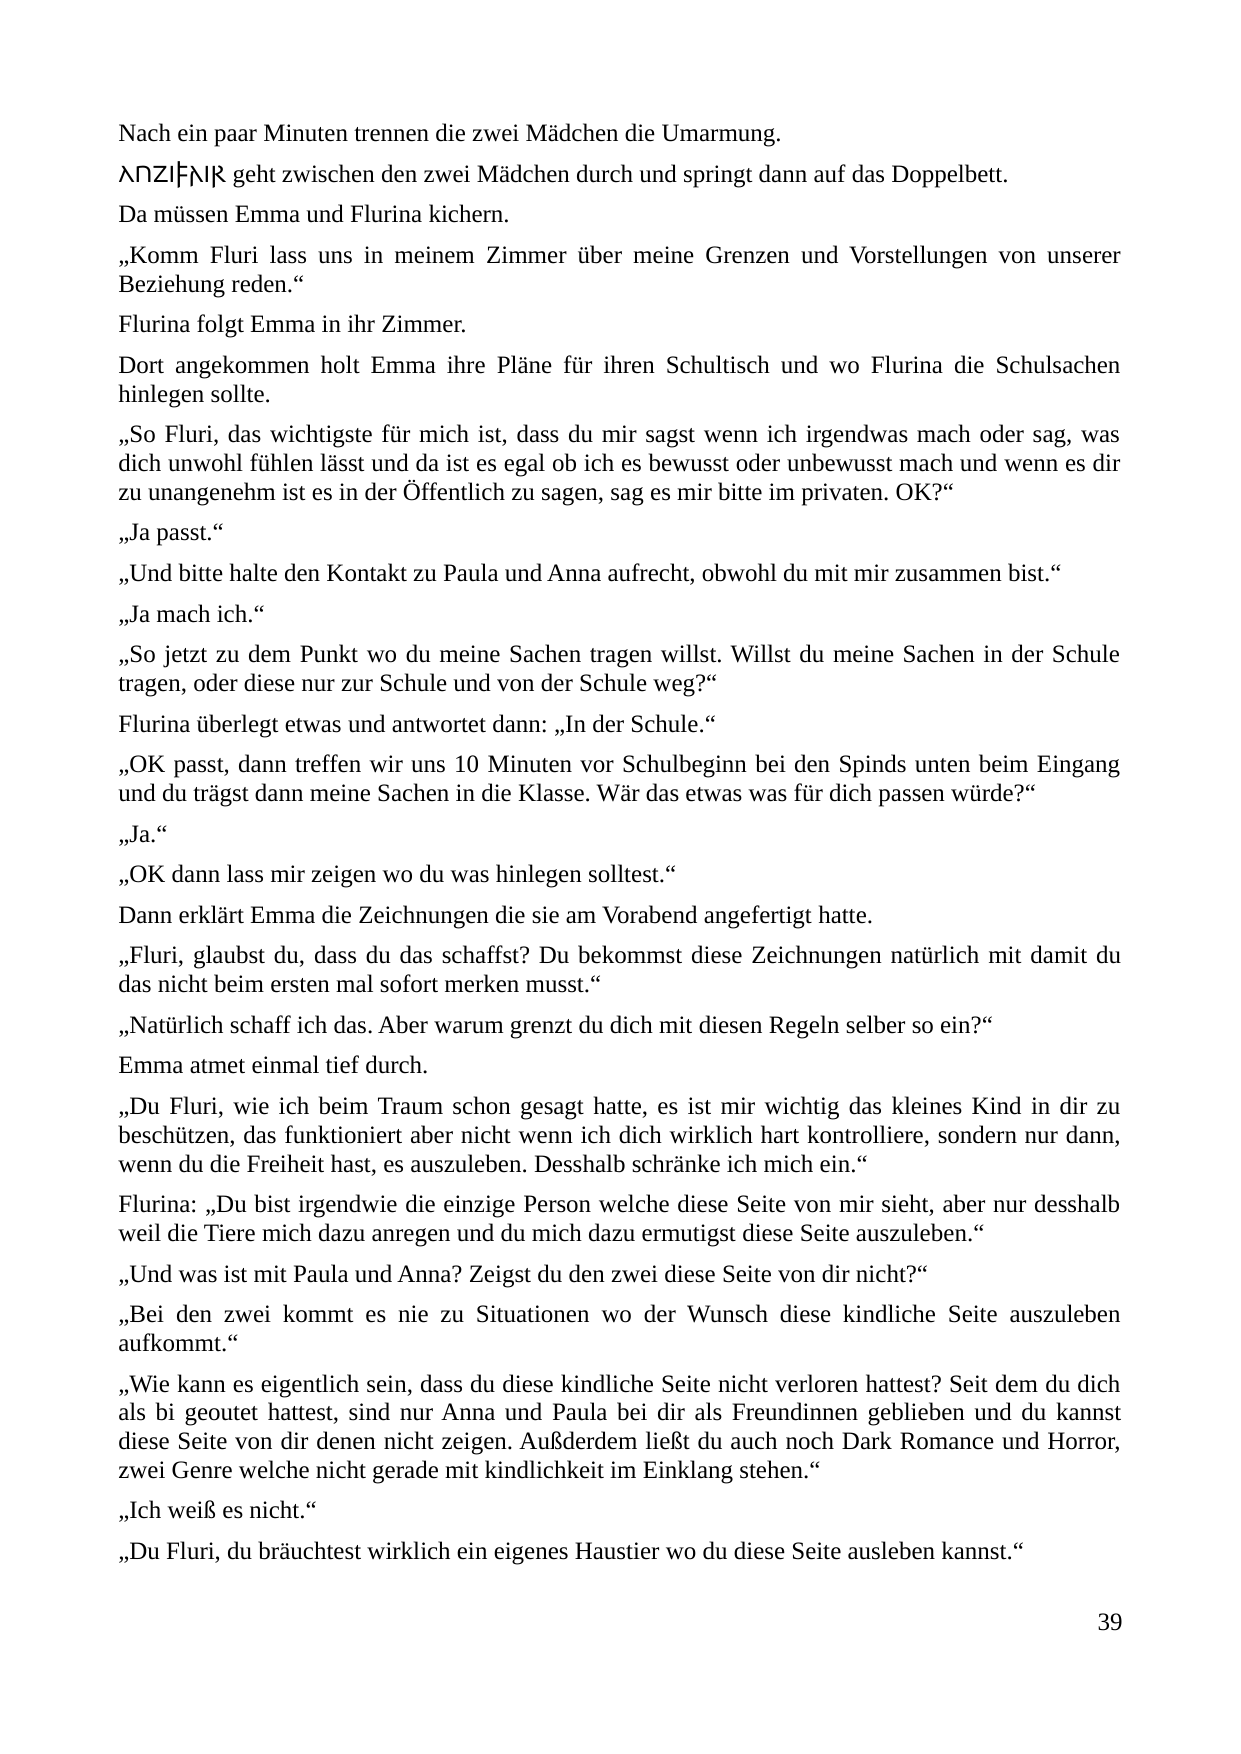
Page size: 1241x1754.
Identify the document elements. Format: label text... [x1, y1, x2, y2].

text „OK dann lass mir zeigen wo du was hinlegen solltest.“ [118, 859, 1122, 888]
text Flurina überlegt etwas und antwortet dann: „In der Schule.“ [118, 709, 1122, 737]
text Dort angekommen holt Emma ihre Pläne für ihren Schultisch und wo Flurina die Schulsachen hinlegen sollte. [118, 350, 1122, 407]
text „Natürlich schaff ich das. Aber warum grenzt du dich mit diesen Regeln selber so ein?“ [118, 1010, 1122, 1039]
text „Fluri, glaubst du, dass du das schaffst? Du bekommst diese Zeichnungen natürlich mit damit du das nicht beim ersten mal sofort merken musst.“ [118, 941, 1122, 998]
text „Ja passt.“ [118, 517, 1122, 546]
text Emma atmet einmal tief durch. [118, 1051, 1122, 1079]
text Dann erklärt Emma die Zeichnungen die sie am Vorabend angefertigt hatte. [118, 900, 1122, 929]
text „So jetzt zu dem Punkt wo du meine Sachen tragen willst. Willst du meine Sachen in der Schule tragen, oder diese nur zur Schule und von der Schule weg?“ [118, 639, 1122, 697]
text Flurina: „Du bist irgendwie die einzige Person welche diese Seite von mir sieht, aber nur desshalb weil die Tiere mich dazu anregen und du mich dazu ermutigst diese Seite auszuleben.“ [118, 1189, 1122, 1247]
text „Ich weiß es nicht.“ [118, 1496, 1122, 1524]
text Flurina folgt Emma in ihr Zimmer. [118, 309, 1122, 338]
text „Ja.“ [118, 819, 1122, 847]
text „So Fluri, das wichtigste für mich ist, dass du mir sagst wenn ich irgendwas mach oder sag, was dich unwohl fühlen lässt und da ist es egal ob ich es bewusst oder unbewusst mach und wenn es dir zu unangenehm ist es in der Öffentlich zu sagen, sag es mir bitte im privaten. OK?“ [118, 419, 1122, 506]
text „Bei den zwei kommt es nie zu Situationen wo der Wunsch diese kindliche Seite auszuleben aufkommt.“ [118, 1299, 1122, 1357]
text Da müssen Emma und Flurina kichern. [118, 199, 1122, 228]
text „Wie kann es eigentlich sein, dass du diese kindliche Seite nicht verloren hattest? Seit dem du dich als bi geoutet hattest, sind nur Anna und Paula bei dir als Freundinnen geblieben und du kannst diese Seite von dir denen nicht zeigen. Außderdem ließt du auch noch Dark Romance und Horror, zwei Genre welche nicht gerade mit kindlichkeit im Einklang stehen.“ [118, 1369, 1122, 1484]
text „Und was ist mit Paula und Anna? Zeigst du den zwei diese Seite von dir nicht?“ [118, 1259, 1122, 1287]
text „Du Fluri, du bräuchtest wirklich ein eigenes Haustier wo du diese Seite ausleben kannst.“ [118, 1536, 1122, 1565]
text „Und bitte halte den Kontakt zu Paula und Anna aufrecht, obwohl du mit mir zusammen bist.“ [118, 558, 1122, 587]
text 𐌻𐌿𐌶𐌹𐍆𐌰𐌹𐍂 geht zwischen den zwei Mädchen durch und springt dann auf das Doppelbett. [118, 159, 1122, 187]
text „Ja mach ich.“ [118, 599, 1122, 627]
text Nach ein paar Minuten trennen die zwei Mädchen die Umarmung. [118, 118, 1122, 147]
text „Du Fluri, wie ich beim Traum schon gesagt hatte, es ist mir wichtig das kleines Kind in dir zu beschützen, das funktioniert aber nicht wenn ich dich wirklich hart kontrolliere, sondern nur dann, wenn du die Freiheit hast, es auszuleben. Desshalb schränke ich mich ein.“ [118, 1091, 1122, 1177]
text „OK passt, dann treffen wir uns 10 Minuten vor Schulbeginn bei den Spinds unten beim Eingang und du trägst dann meine Sachen in die Klasse. Wär das etwas was für dich passen würde?“ [118, 749, 1122, 807]
text „Komm Fluri lass uns in meinem Zimmer über meine Grenzen und Vorstellungen von unserer Beziehung reden.“ [118, 240, 1122, 297]
